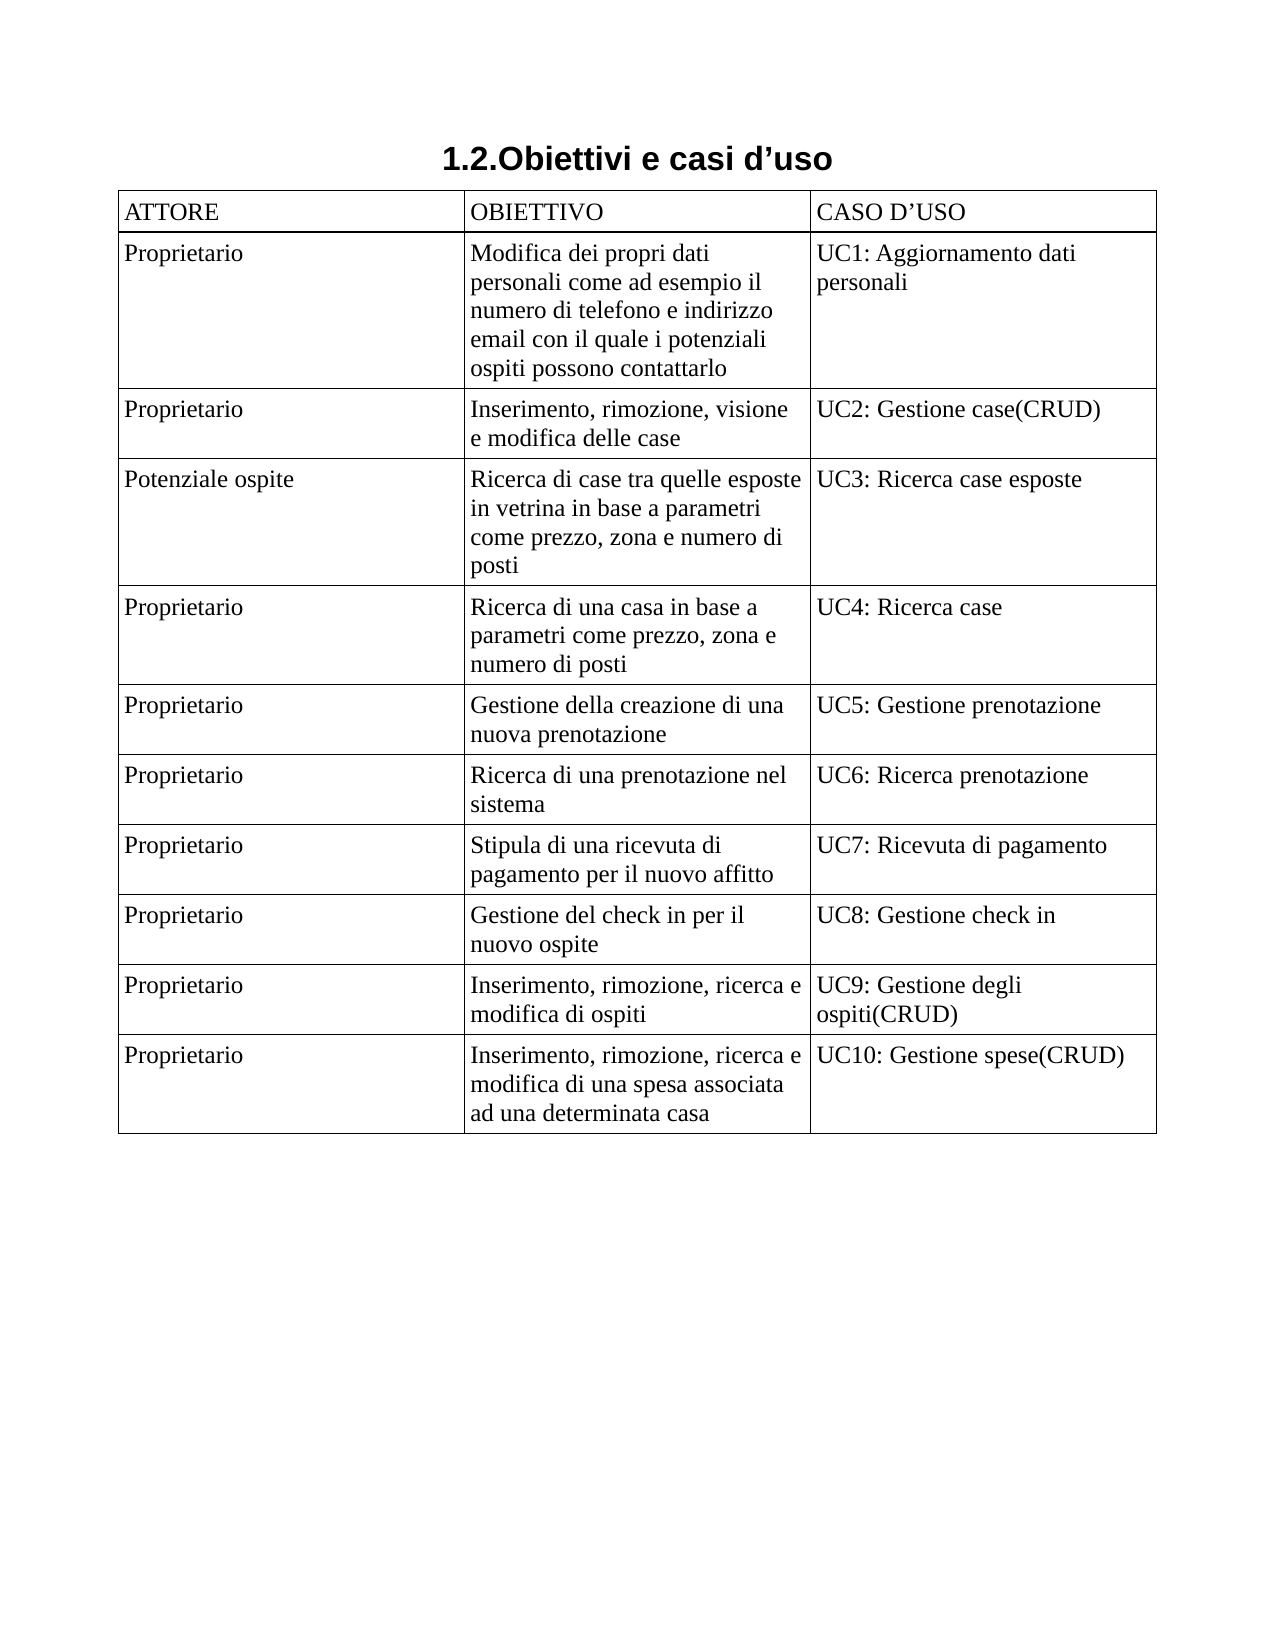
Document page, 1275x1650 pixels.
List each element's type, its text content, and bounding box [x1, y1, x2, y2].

table_cell UC7: Ricevuta di pagamento [811, 825, 1156, 894]
table_cell Gestione della creazione di una nuova prenotazione [465, 685, 810, 754]
table_header CASO D’USO [811, 191, 1156, 231]
table_cell UC2: Gestione case(CRUD) [811, 389, 1156, 458]
table_cell Proprietario [119, 965, 464, 1034]
table_cell UC9: Gestione degli ospiti(CRUD) [811, 965, 1156, 1034]
table_cell Proprietario [119, 1035, 464, 1133]
table_cell Proprietario [119, 685, 464, 754]
table_cell Ricerca di case tra quelle esposte in vetrina in base a parametri come prezzo, zona e numero di posti [465, 459, 810, 585]
table_header ATTORE [119, 191, 464, 231]
table_cell Inserimento, rimozione, ricerca e modifica di ospiti [465, 965, 810, 1034]
table_cell Proprietario [119, 389, 464, 458]
table_cell Gestione del check in per il nuovo ospite [465, 895, 810, 964]
table_cell Proprietario [119, 233, 464, 388]
subtitle 1.2.Obiettivi e casi d’uso [118, 139, 1157, 178]
table_header OBIETTIVO [465, 191, 810, 231]
table_cell UC8: Gestione check in [811, 895, 1156, 964]
table_cell Inserimento, rimozione, visione e modifica delle case [465, 389, 810, 458]
table_cell UC4: Ricerca case [811, 586, 1156, 684]
table_cell Modifica dei propri dati personali come ad esempio il numero di telefono e indirizzo email con il quale i potenziali ospiti possono contattarlo [465, 233, 810, 388]
table_cell UC5: Gestione prenotazione [811, 685, 1156, 754]
table_cell Proprietario [119, 586, 464, 684]
table_cell Proprietario [119, 755, 464, 824]
table_cell UC3: Ricerca case esposte [811, 459, 1156, 585]
table_cell Proprietario [119, 825, 464, 894]
table_cell UC1: Aggiornamento dati personali [811, 233, 1156, 388]
table_cell Inserimento, rimozione, ricerca e modifica di una spesa associata ad una determinata casa [465, 1035, 810, 1133]
table_cell Stipula di una ricevuta di pagamento per il nuovo affitto [465, 825, 810, 894]
table_cell UC10: Gestione spese(CRUD) [811, 1035, 1156, 1133]
table_cell UC6: Ricerca prenotazione [811, 755, 1156, 824]
table_cell Ricerca di una prenotazione nel sistema [465, 755, 810, 824]
table_cell Potenziale ospite [119, 459, 464, 585]
table_cell Proprietario [119, 895, 464, 964]
table_cell Ricerca di una casa in base a parametri come prezzo, zona e numero di posti [465, 586, 810, 684]
